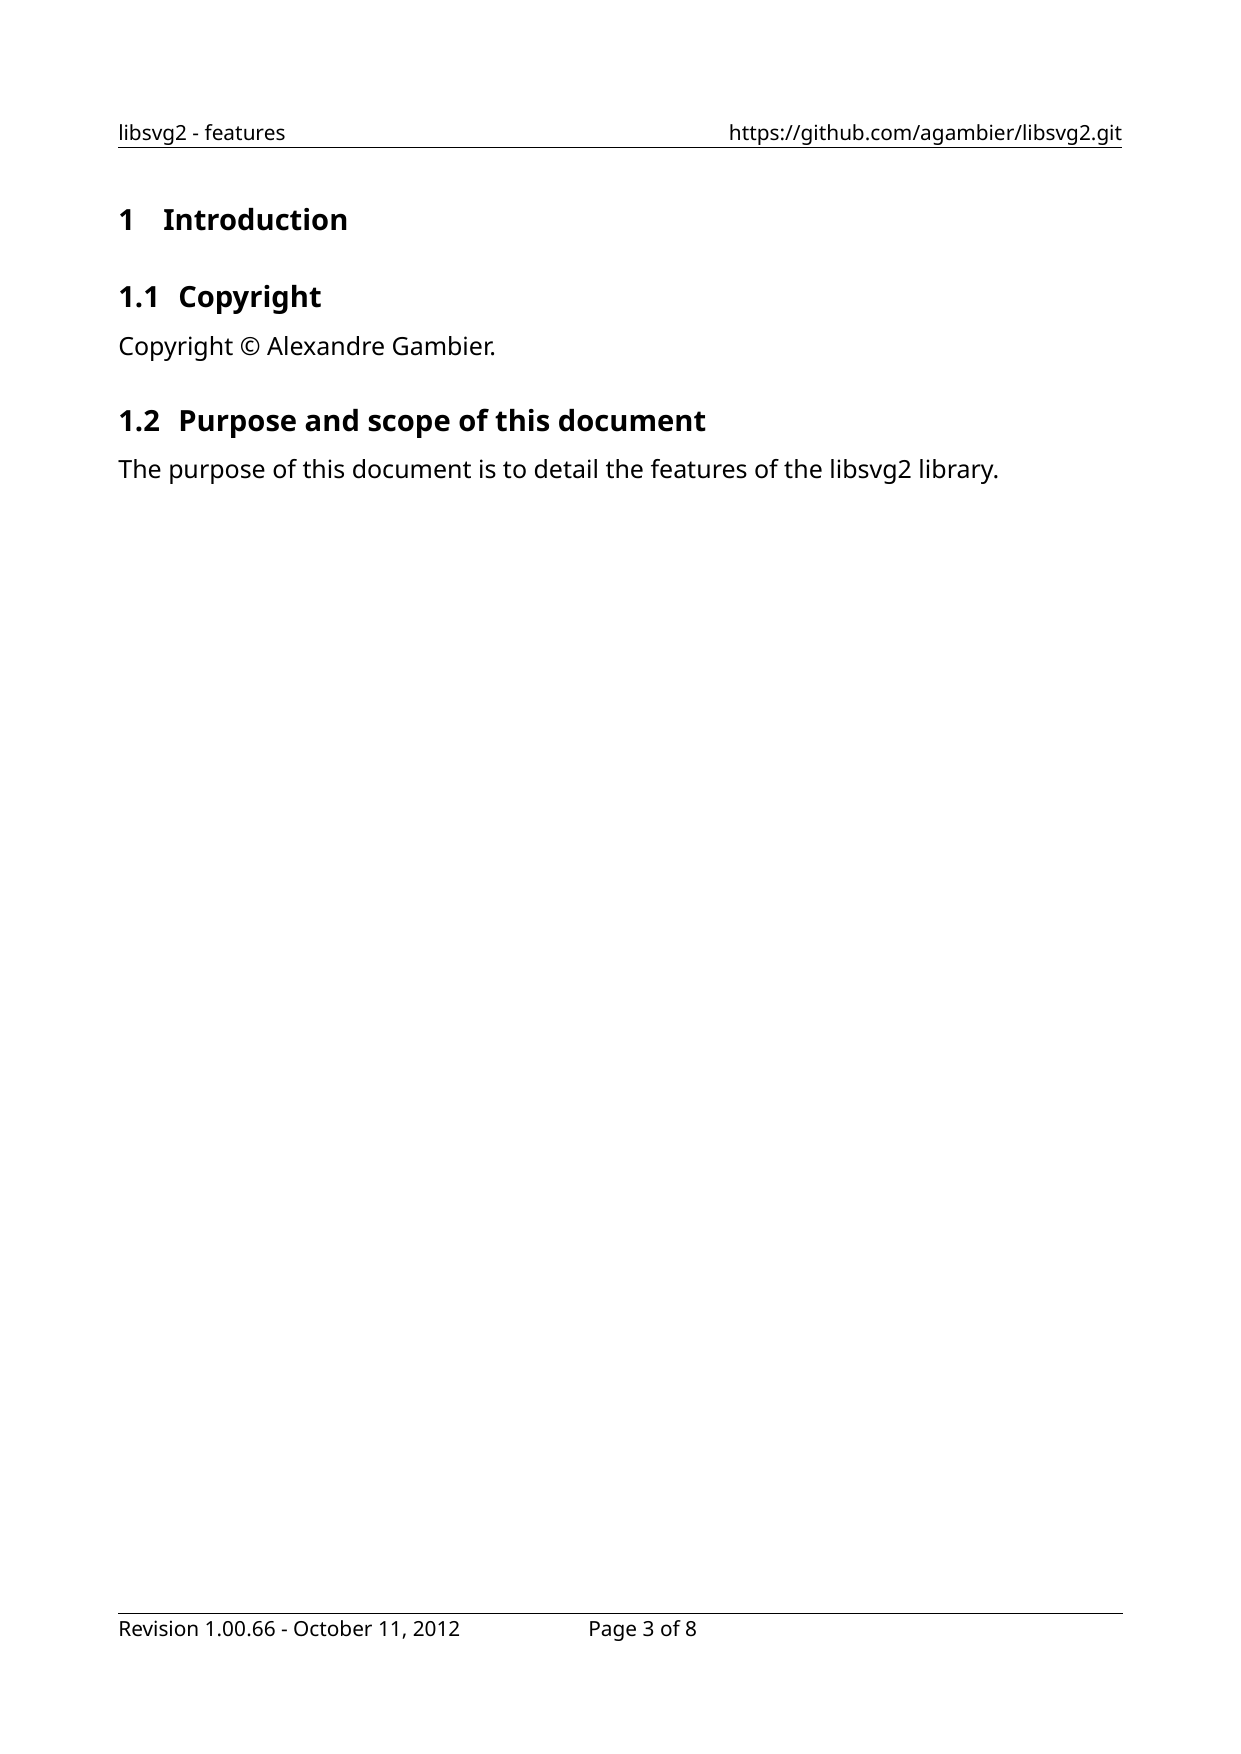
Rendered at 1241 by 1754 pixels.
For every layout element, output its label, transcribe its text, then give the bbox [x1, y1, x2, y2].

text Copyright © Alexandre Gambier. [118, 328, 1122, 362]
text The purpose of this document is to detail the features of the libsvg2 library. [118, 452, 1122, 486]
subtitle Purpose and scope of this document [118, 400, 1122, 439]
subtitle Copyright [118, 276, 1122, 316]
subtitle Introduction [118, 199, 1122, 238]
